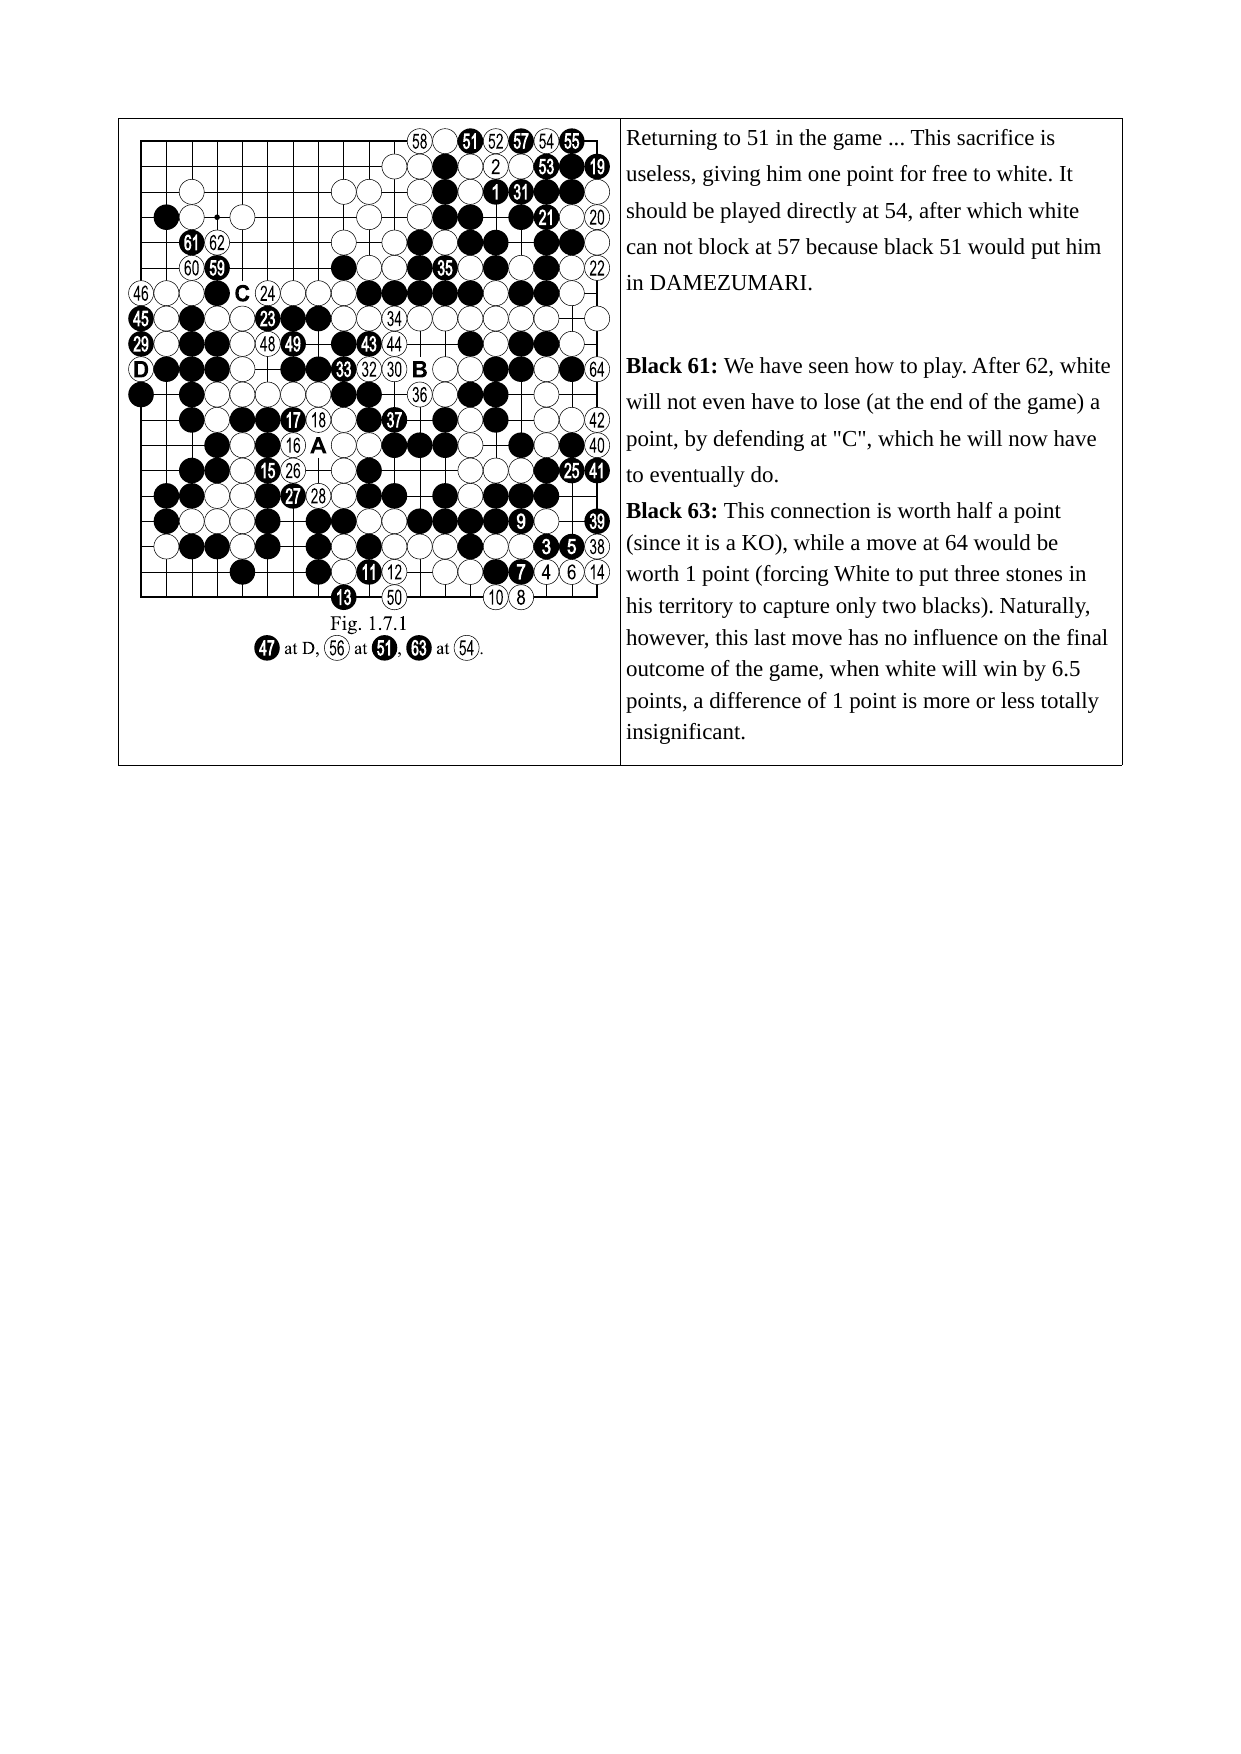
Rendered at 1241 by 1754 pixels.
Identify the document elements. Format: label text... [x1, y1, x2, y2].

table_header [119, 119, 620, 765]
table_header Returning to 51 in the game ... This sacrifice is useless, giving him one point for free to white. It should be played directly at 54, after which white can not block at 57 because black 51 would put him in DAMEZUMARI. Black 61: We have seen how to play. After 62, white will not even have to lose (at the end of the game) a point, by defending at "C", which he will now have to eventually do. Black 63: This connection is worth half a point (since it is a KO), while a move at 64 would be worth 1 point (forcing White to put three stones in his territory to capture only two blacks). Naturally, however, this last move has no influence on the final outcome of the game, when white will win by 6.5 points, a difference of 1 point is more or less totally insignificant. [621, 119, 1122, 765]
